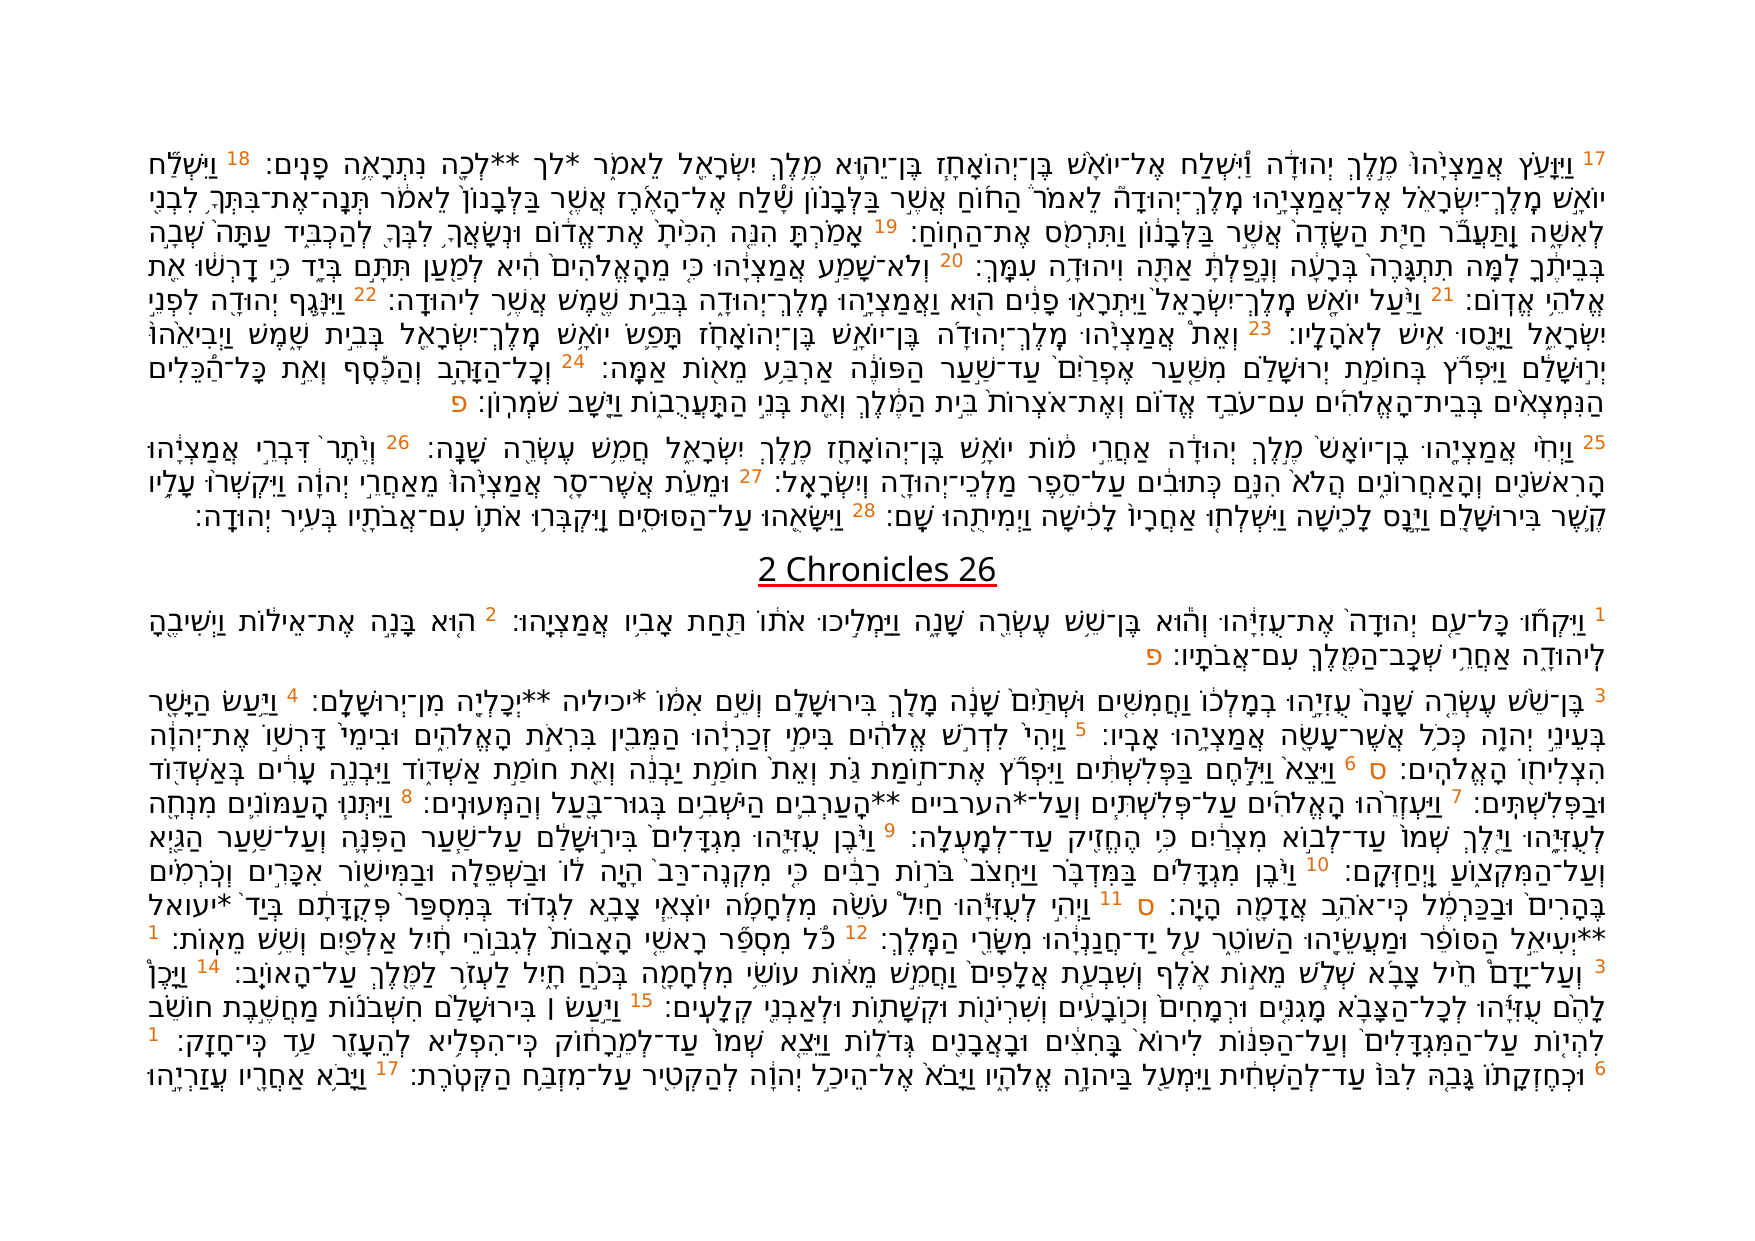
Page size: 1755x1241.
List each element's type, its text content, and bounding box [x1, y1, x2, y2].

text 2 Chronicles 26 [148, 546, 1606, 592]
text 25 וַיְחִ֨י אֲמַצְיָ֤הוּ בֶן־יוֹאָשׁ֙ מֶ֣לֶךְ יְהוּדָ֔ה אַחֲרֵ֣י מ֔וֹת יוֹאָ֥שׁ בֶּן־יְהוֹאָחָ֖ז מֶ֣לֶךְ יִשְׂרָאֵ֑ל חֲמֵ֥שׁ עֶשְׂרֵ֖ה שָׁנָֽה׃ ‬‬26 וְיֶ֙תֶר֙ דִּבְרֵ֣י אֲמַצְיָ֔הוּ הָרִאשֹׁנִ֖ים וְהָאַחֲרוֹנִ֑ים הֲלֹא֙ הִנָּ֣ם כְּתוּבִ֔ים עַל־סֵ֥פֶר מַלְכֵי־יְהוּדָ֖ה וְיִשְׂרָאֵֽל׃ ‬‬27 וּמֵעֵ֗ת אֲשֶׁר־סָ֤ר אֲמַצְיָ֙הוּ֙ מֵאַחֲרֵ֣י יְהוָ֔ה וַיִּקְשְׁר֨וּ עָלָ֥יו קֶ֛שֶׁר בִּירוּשָׁלַ֖͏ִם וַיָּ֣נָס לָכִ֑ישָׁה וַיִּשְׁלְח֤וּ אַחֲרָיו֙ לָכִ֔ישָׁה וַיְמִיתֻ֖הוּ שָֽׁם׃ ‬‬28 וַיִּשָּׂאֻ֖הוּ עַל־הַסּוּסִ֑ים וַֽיִּקְבְּר֥וּ אֹת֛וֹ עִם־אֲבֹתָ֖יו בְּעִ֥יר יְהוּדָֽה׃ ‬‬‬‬‬‬ [148, 432, 1606, 534]
text 3 בֶּן־שֵׁ֨שׁ עֶשְׂרֵ֤ה שָׁנָה֙ עֻזִיָ֣הוּ בְמָלְכ֔וֹ וַחֲמִשִּׁ֤ים וּשְׁתַּ֙יִם֙ שָׁנָ֔ה מָלַ֖ךְ בִּירוּשָׁלָ֑͏ִם וְשֵׁ֣ם אִמּ֔וֹ *יכיליה **יְכָלְיָ֖ה מִן־יְרוּשָׁלָֽ͏ִם׃ ‬‬4 וַיַּ֥עַשׂ הַיָּשָׁ֖ר בְּעֵינֵ֣י יְהוָ֑ה כְּכֹ֥ל אֲשֶׁר־עָשָׂ֖ה אֲמַצְיָ֥הוּ אָבִֽיו׃ ‬‬5 וַיְהִי֙ לִדְרֹ֣שׁ אֱלֹהִ֔ים בִּימֵ֣י זְכַרְיָ֔הוּ הַמֵּבִ֖ין בִּרְאֹ֣ת הָאֱלֹהִ֑ים וּבִימֵי֙ דָּרְשׁ֣וֹ אֶת־יְהוָ֔ה הִצְלִיח֖וֹ הָאֱלֹהִֽים׃ ס ‬‬6 וַיֵּצֵא֙ וַיִּלָּ֣חֶם בַּפְּלִשְׁתִּ֔ים וַיִּפְרֹ֞ץ אֶת־ח֣וֹמַת גַּ֗ת וְאֵת֙ חוֹמַ֣ת יַבְנֵ֔ה וְאֵ֖ת חוֹמַ֣ת אַשְׁדּ֑וֹד וַיִּבְנֶ֣ה עָרִ֔ים בְּאַשְׁדּ֖וֹד וּבַפְּלִשְׁתִּֽים׃ ‬‬7 וַיַּעְזְרֵ֨הוּ הָֽאֱלֹהִ֜ים עַל־פְּלִשְׁתִּ֧ים וְעַל־*הערביים **הָֽעַרְבִ֛ים הַיֹּשְׁבִ֥ים בְּגוּר־בָּ֖עַל וְהַמְּעוּנִֽים׃ ‬‬8 וַיִּתְּנ֧וּ הָֽעַמּוֹנִ֛ים מִנְחָ֖ה לְעֻזִּיָּ֑הוּ וַיֵּ֤לֶךְ שְׁמוֹ֙ עַד־לְב֣וֹא מִצְרַ֔יִם כִּ֥י הֶחֱזִ֖יק עַד־לְמָֽעְלָה׃ ‬‬9 וַיִּ֨בֶן עֻזִּיָּ֤הוּ מִגְדָּלִים֙ בִּיר֣וּשָׁלִַ֔ם עַל־שַׁ֧עַר הַפִּנָּ֛ה וְעַל־שַׁ֥עַר הַגַּ֖יְא וְעַל־הַמִּקְצ֑וֹעַ וַֽיְחַזְּקֵֽם׃ ‬‬10 וַיִּ֨בֶן מִגְדָּלִ֜ים בַּמִּדְבָּ֗ר וַיַּחְצֹב֙ בֹּר֣וֹת רַבִּ֔ים כִּ֤י מִקְנֶה־רַּב֙ הָ֣יָה ל֔וֹ וּבַשְּׁפֵלָ֖ה וּבַמִּישׁ֑וֹר אִכָּרִ֣ים וְכֹֽרְמִ֗ים בֶּהָרִים֙ וּבַכַּרְמֶ֔ל כִּֽי־אֹהֵ֥ב אֲדָמָ֖ה הָיָֽה׃ ס ‬‬11 וַיְהִ֣י לְעֻזִּיָּ֡הוּ חַיִל֩ עֹשֵׂ֨ה מִלְחָמָ֜ה יוֹצְאֵ֧י צָבָ֣א לִגְד֗וּד בְּמִסְפַּר֙ פְּקֻדָּתָ֔ם בְּיַד֙ *יעואל **יְעִיאֵ֣ל הַסּוֹפֵ֔ר וּמַעֲשֵׂיָ֖הוּ הַשּׁוֹטֵ֑ר עַ֚ל יַד־חֲנַנְיָ֔הוּ מִשָּׂרֵ֖י הַמֶּֽלֶךְ׃ ‬‬12 כֹּ֠ל מִסְפַּ֞ר רָאשֵׁ֤י הָאָבוֹת֙ לְגִבּ֣וֹרֵי חָ֔יִל אַלְפַּ֖יִם וְשֵׁ֥שׁ מֵאֽוֹת׃ ‬‬13 וְעַל־יָדָם֩ חֵ֨יל צָבָ֜א שְׁלֹ֧שׁ מֵא֣וֹת אֶ֗לֶף וְשִׁבְעַ֤ת אֲלָפִים֙ וַחֲמֵ֣שׁ מֵא֔וֹת עוֹשֵׂ֥י מִלְחָמָ֖ה בְּכֹ֣חַ חָ֑יִל לַעְזֹ֥ר לַמֶּ֖לֶךְ עַל־הָאוֹיֵֽב׃ ‬‬14 וַיָּכֶן֩ לָהֶ֨ם עֻזִּיָּ֜הוּ לְכָל־הַצָּבָ֗א מָגִנִּ֤ים וּרְמָחִים֙ וְכ֣וֹבָעִ֔ים וְשִׁרְיֹנ֖וֹת וּקְשָׁת֑וֹת וּלְאַבְנֵ֖י קְלָעִֽים׃ ‬‬15 וַיַּ֣עַשׂ ׀ בִּירוּשָׁלִַ֨ם חִשְּׁבֹנ֜וֹת מַחֲשֶׁ֣בֶת חוֹשֵׁ֗ב לִהְי֤וֹת עַל־הַמִּגְדָּלִים֙ וְעַל־הַפִּנּ֔וֹת לִירוֹא֙ בַּֽחִצִּ֔ים וּבָאֲבָנִ֖ים גְּדֹל֑וֹת וַיֵּצֵ֤א שְׁמוֹ֙ עַד־לְמֵ֣רָח֔‬‏וֹק כִּֽי־הִפְלִ֥יא לְהֵעָזֵ֖ר עַ֥ד כִּֽי־חָזָֽק׃ ‬‬16 וּכְחֶזְקָת֗וֹ גָּבַ֤הּ לִבּוֹ֙ עַד־לְהַשְׁחִ֔ית וַיִּמְעַ֖ל בַּיהוָ֣ה אֱלֹהָ֑יו וַיָּבֹא֙ אֶל־הֵיכַ֣ל יְהוָ֔ה לְהַקְטִ֖יר עַל־מִזְבַּ֥ח הַקְּטֹֽרֶת׃ ‬‬17 וַיָּבֹ֥א אַחֲרָ֖יו עֲזַרְיָ֣הוּ הַכֹּהֵ֑ן וְעִמּ֞וֹ כֹּהֲנִ֧ים ׀ לַיהוָ֛ה שְׁמוֹנִ֖ים בְּנֵי־חָֽיִל׃ ‬‬18 וַיַּעַמְד֞וּ עַל־עֻזִּיָּ֣הוּ הַמֶּ֗לֶךְ וַיֹּ֤אמְרוּ לוֹ֙ לֹא־לְךָ֣ עֻזִּיָּ֗הוּ לְהַקְטִיר֙ לַֽיהוָ֔ה כִּ֣י לַכֹּהֲנִ֧ים בְּנֵי־אַהֲרֹ֛ן הַמְקֻדָּשִׁ֖ים לְהַקְטִ֑יר צֵ֤א מִן־הַמִּקְדָּשׁ֙ כִּ֣י מָעַ֔לְתָּ וְלֹֽא־לְךָ֥ לְכָב֖וֹד מֵיְהוָ֥ה אֱלֹהִֽים׃ ‬‬19 וַיִּזְעַף֙ עֻזִּיָּ֔הוּ וּבְיָד֥וֹ מִקְטֶ֖רֶת לְהַקְטִ֑יר וּבְזַעְפּ֣וֹ עִם־הַכֹּהֲנִ֗ים וְ֠הַצָּרַעַת זָרְחָ֨ה בְמִצְח֜וֹ לִפְנֵ֤י הַכֹּֽהֲנִים֙ בְּבֵ֣ית יְהוָ֔ה מֵעַ֖ל לְמִזְבַּ֥ח הַקְּטֹֽרֶת׃ ‬‬20 וַיִּ֣פֶן אֵלָ֡יו עֲזַרְיָהוּ֩ כֹהֵ֨ן הָרֹ֜אשׁ וְכָל־הַכֹּהֲנִ֗ים וְהִנֵּה־ה֤וּא מְצֹרָע֙ בְּמִצְח֔וֹ וַיַּבְהִל֖וּהוּ מִשָּׁ֑ם וְגַם־הוּא֙ נִדְחַ֣ף לָצֵ֔את כִּ֥י נִגְּע֖וֹ יְהוָֽה׃ ‬‬21 וַיְהִי֩ עֻזִּיָ֨הוּ הַמֶּ֜לֶךְ מְצֹרָ֣ע ׀ עַד־י֣וֹם מוֹת֗וֹ וַיֵּ֜שֶׁב בֵּ֤ית *החפשות **הַֽחָפְשִׁית֙ מְצֹרָ֔ע כִּ֥י נִגְזַ֖ר מִבֵּ֣ית יְהוָ֑ה וְיוֹתָ֤ם בְּנוֹ֙ עַל־בֵּ֣ית הַמֶּ֔לֶךְ שׁוֹפֵ֖ט אֶת־עַ֥ם הָאָֽרֶץ׃ ‬‬22 וְיֶ֙תֶר֙ דִּבְרֵ֣י עֻזִּיָּ֔הוּ הָרִאשֹׁנִ֖ים וְהָאֲחֲרֹנִ֑ים כָּתַ֛ב יְשַֽׁעְיָ֥הוּ בֶן־אָמ֖וֹץ הַנָּבִֽיא׃ ‬‬23 וַיִּשְׁכַּ֨ב עֻזִּיָּ֜הוּ עִם־אֲבֹתָ֗יו וַיִּקְבְּר֨וּ אֹת֤וֹ עִם־אֲבֹתָיו֙ בִּשְׂדֵ֤ה הַקְּבוּרָה֙ אֲשֶׁ֣ר לַמְּלָכִ֔ים כִּ֥י אָמְר֖וּ מְצוֹרָ֣ע ה֑וּא וַיִּמְלֹ֛ךְ יוֹתָ֥ם בְּנ֖וֹ תַּחְתָּֽיו׃ פ ‬‬‬‬‬‬‬‬‬‬‬‬‬‬‬‬‬‬‬‬‬‬‬ [148, 684, 1606, 1092]
text 17 וַיִּוָּעַ֗ץ אֲמַצְיָ֙הוּ֙ מֶ֣לֶךְ יְהוּדָ֔ה וַ֠יִּשְׁלַח אֶל־יוֹאָ֨שׁ בֶּן־יְהוֹאָחָ֧ז בֶּן־יֵה֛וּא מֶ֥לֶךְ יִשְׂרָאֵ֖ל לֵאמֹ֑ר *לך **לְכָ֖ה נִתְרָאֶ֥ה פָנִֽים׃ ‬‬18 וַיִּשְׁלַ֞ח יוֹאָ֣שׁ מֶֽלֶךְ־יִשְׂרָאֵ֗ל אֶל־אֲמַצְיָ֣הוּ מֶֽלֶךְ־יְהוּדָה֮ לֵאמֹר֒ הַח֜וֹחַ אֲשֶׁ֣ר בַּלְּבָנ֗וֹן שָׁ֠לַח אֶל־הָאֶ֜רֶז אֲשֶׁ֤ר בַּלְּבָנוֹן֙ לֵאמֹ֔ר תְּנָֽה־אֶת־בִּתְּךָ֥ לִבְנִ֖י לְאִשָּׁ֑ה וַֽתַּעֲבֹ֞ר חַיַּ֤ת הַשָּׂדֶה֙ אֲשֶׁ֣ר בַּלְּבָנ֔וֹן וַתִּרְמֹ֖ס אֶת־הַחֽוֹחַ׃ ‬‬19 אָמַ֗רְתָּ הִנֵּ֤ה הִכִּ֙יתָ֙ אֶת־אֱד֔וֹם וּנְשָׂאֲךָ֥ לִבְּךָ֖ לְהַכְבִּ֑יד עַתָּה֙ שְׁבָ֣ה בְּבֵיתֶ֔ךָ לָ֤מָּה תִתְגָּרֶה֙ בְּרָעָ֔ה וְנָ֣פַלְתָּ֔ אַתָּ֖ה וִיהוּדָ֥ה עִמָּֽךְ׃ ‬‬20 וְלֹא־שָׁמַ֣ע אֲמַצְיָ֔הוּ כִּ֤י מֵהָֽאֱלֹהִים֙ הִ֔יא לְמַ֖עַן תִּתָּ֣ם בְּיָ֑ד כִּ֣י דָֽרְשׁ֔וּ אֵ֖ת אֱלֹהֵ֥י אֱדֽוֹם׃ ‬‬21 וַיַּ֨עַל יוֹאָ֤שׁ מֶֽלֶךְ־יִשְׂרָאֵל֙ וַיִּתְרָא֣וּ פָנִ֔ים ה֖וּא וַאֲמַצְיָ֣הוּ מֶֽלֶךְ־יְהוּדָ֑ה בְּבֵ֥ית שֶׁ֖מֶשׁ אֲשֶׁ֥ר לִיהוּדָֽה׃ ‬‬22 וַיִּנָּ֥גֶף יְהוּדָ֖ה לִפְנֵ֣י יִשְׂרָאֵ֑ל וַיָּנֻ֖סוּ אִ֥ישׁ לְאֹהָלָֽיו׃ ‬‬23 וְאֵת֩ אֲמַצְיָ֨הוּ מֶֽלֶךְ־יְהוּדָ֜ה בֶּן־יוֹאָ֣שׁ בֶּן־יְהוֹאָחָ֗ז תָּפַ֛שׂ יוֹאָ֥שׁ מֶֽלֶךְ־יִשְׂרָאֵ֖ל בְּבֵ֣ית שָׁ֑מֶשׁ וַיְבִיאֵ֙הוּ֙ יְר֣וּשָׁלִַ֔ם וַיִּפְרֹ֞ץ בְּחוֹמַ֣ת יְרוּשָׁלִַ֗ם מִשַּׁ֤עַר אֶפְרַ֙יִם֙ עַד־שַׁ֣עַר הַפּוֹנֶ֔ה אַרְבַּ֥ע מֵא֖וֹת אַמָּֽה׃ ‬‬24 וְכָֽל־הַזָּהָ֣ב וְהַכֶּ֡סֶף וְאֵ֣ת כָּל־הַ֠כֵּלִים הַנִּמְצְאִ֨ים בְּבֵית־הָאֱלֹהִ֜ים עִם־עֹבֵ֣ד אֱד֗וֹם וְאֶת־אֹצְרוֹת֙ בֵּ֣ית הַמֶּ֔לֶךְ וְאֵ֖ת בְּנֵ֣י הַתַּֽעֲרֻב֑וֹת וַיָּ֖שָׁב שֹׁמְרֽוֹן׃ פ ‬‬‬‬‬‬‬‬‬‬ [148, 148, 1606, 419]
text 1 וַיִּקְח֞וּ כָּל־עַ֤ם יְהוּדָה֙ אֶת־עֻזִיָּ֔הוּ וְה֕וּא בֶּן־שֵׁ֥שׁ עֶשְׂרֵ֖ה שָׁנָ֑ה וַיַּמְלִ֣יכוּ אֹת֔וֹ תַּ֖חַת אָבִ֥יו אֲמַצְיָֽהוּ׃ 2 ה֚וּא בָּנָ֣ה אֶת־אֵיל֔וֹת וַיְשִׁיבֶ֖הָ לִֽיהוּדָ֑ה אַחֲרֵ֥י שְׁכַֽב־הַמֶּ֖לֶךְ עִם־אֲבֹתָֽיו׃ פ ‬‬‬ [148, 604, 1606, 672]
